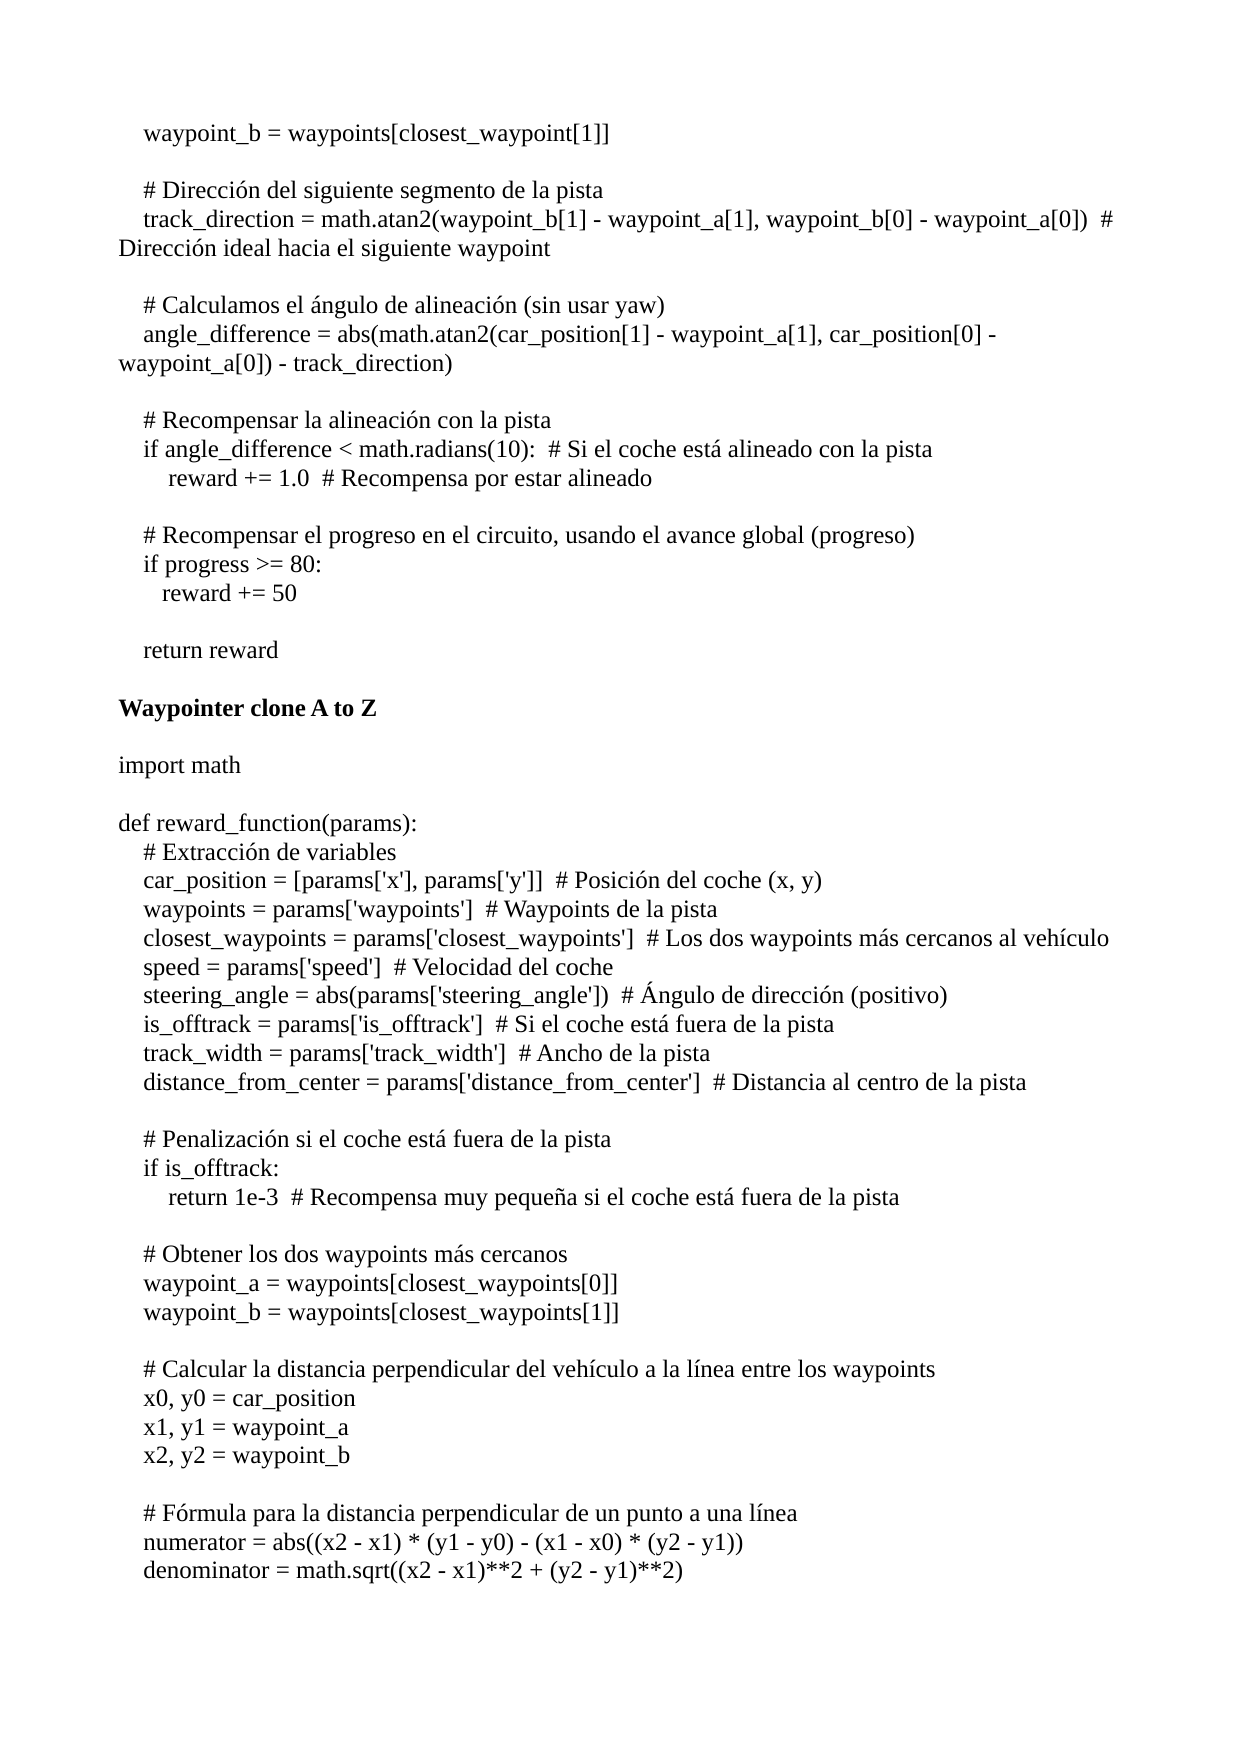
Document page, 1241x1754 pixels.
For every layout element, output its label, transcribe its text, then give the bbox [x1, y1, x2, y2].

text x2, y2 = waypoint_b [118, 1441, 1122, 1469]
text if is_offtrack: [118, 1153, 1122, 1182]
text def reward_function(params): [118, 808, 1122, 837]
text if progress >= 80: [118, 549, 1122, 578]
text car_position = [params['x'], params['y']] # Posición del coche (x, y) [118, 866, 1122, 894]
text distance_from_center = params['distance_from_center'] # Distancia al centro de la pista [118, 1067, 1122, 1096]
text return reward [118, 636, 1122, 664]
text is_offtrack = params['is_offtrack'] # Si el coche está fuera de la pista [118, 1009, 1122, 1038]
text waypoint_b = waypoints[closest_waypoint[1]] [118, 118, 1122, 147]
text x1, y1 = waypoint_a [118, 1412, 1122, 1441]
text x0, y0 = car_position [118, 1383, 1122, 1412]
text # Extracción de variables [118, 837, 1122, 866]
text speed = params['speed'] # Velocidad del coche [118, 952, 1122, 981]
text denominator = math.sqrt((x2 - x1)**2 + (y2 - y1)**2) [118, 1556, 1122, 1584]
text angle_difference = abs(math.atan2(car_position[1] - waypoint_a[1], car_position[0] - waypoint_a[0]) - track_direction) [118, 319, 1122, 377]
text reward += 1.0 # Recompensa por estar alineado [118, 463, 1122, 492]
text waypoint_a = waypoints[closest_waypoints[0]] [118, 1268, 1122, 1297]
text waypoint_b = waypoints[closest_waypoints[1]] [118, 1297, 1122, 1326]
text # Calculamos el ángulo de alineación (sin usar yaw) [118, 291, 1122, 319]
text return 1e-3 # Recompensa muy pequeña si el coche está fuera de la pista [118, 1182, 1122, 1211]
text # Penalización si el coche está fuera de la pista [118, 1124, 1122, 1153]
text track_width = params['track_width'] # Ancho de la pista [118, 1038, 1122, 1067]
text steering_angle = abs(params['steering_angle']) # Ángulo de dirección (positivo) [118, 981, 1122, 1009]
text closest_waypoints = params['closest_waypoints'] # Los dos waypoints más cercanos al vehículo [118, 923, 1122, 952]
text # Calcular la distancia perpendicular del vehículo a la línea entre los waypoints [118, 1354, 1122, 1383]
text waypoints = params['waypoints'] # Waypoints de la pista [118, 894, 1122, 923]
text # Dirección del siguiente segmento de la pista [118, 176, 1122, 204]
text # Recompensar el progreso en el circuito, usando el avance global (progreso) [118, 521, 1122, 549]
text numerator = abs((x2 - x1) * (y1 - y0) - (x1 - x0) * (y2 - y1)) [118, 1527, 1122, 1556]
text # Recompensar la alineación con la pista [118, 406, 1122, 434]
text if angle_difference < math.radians(10): # Si el coche está alineado con la pista [118, 434, 1122, 463]
text track_direction = math.atan2(waypoint_b[1] - waypoint_a[1], waypoint_b[0] - waypoint_a[0]) # Dirección ideal hacia el siguiente waypoint [118, 204, 1122, 262]
text import math [118, 722, 1122, 779]
text reward += 50 [118, 578, 1122, 607]
text # Obtener los dos waypoints más cercanos [118, 1239, 1122, 1268]
text Waypointer clone A to Z [118, 693, 1122, 722]
text # Fórmula para la distancia perpendicular de un punto a una línea [118, 1498, 1122, 1527]
